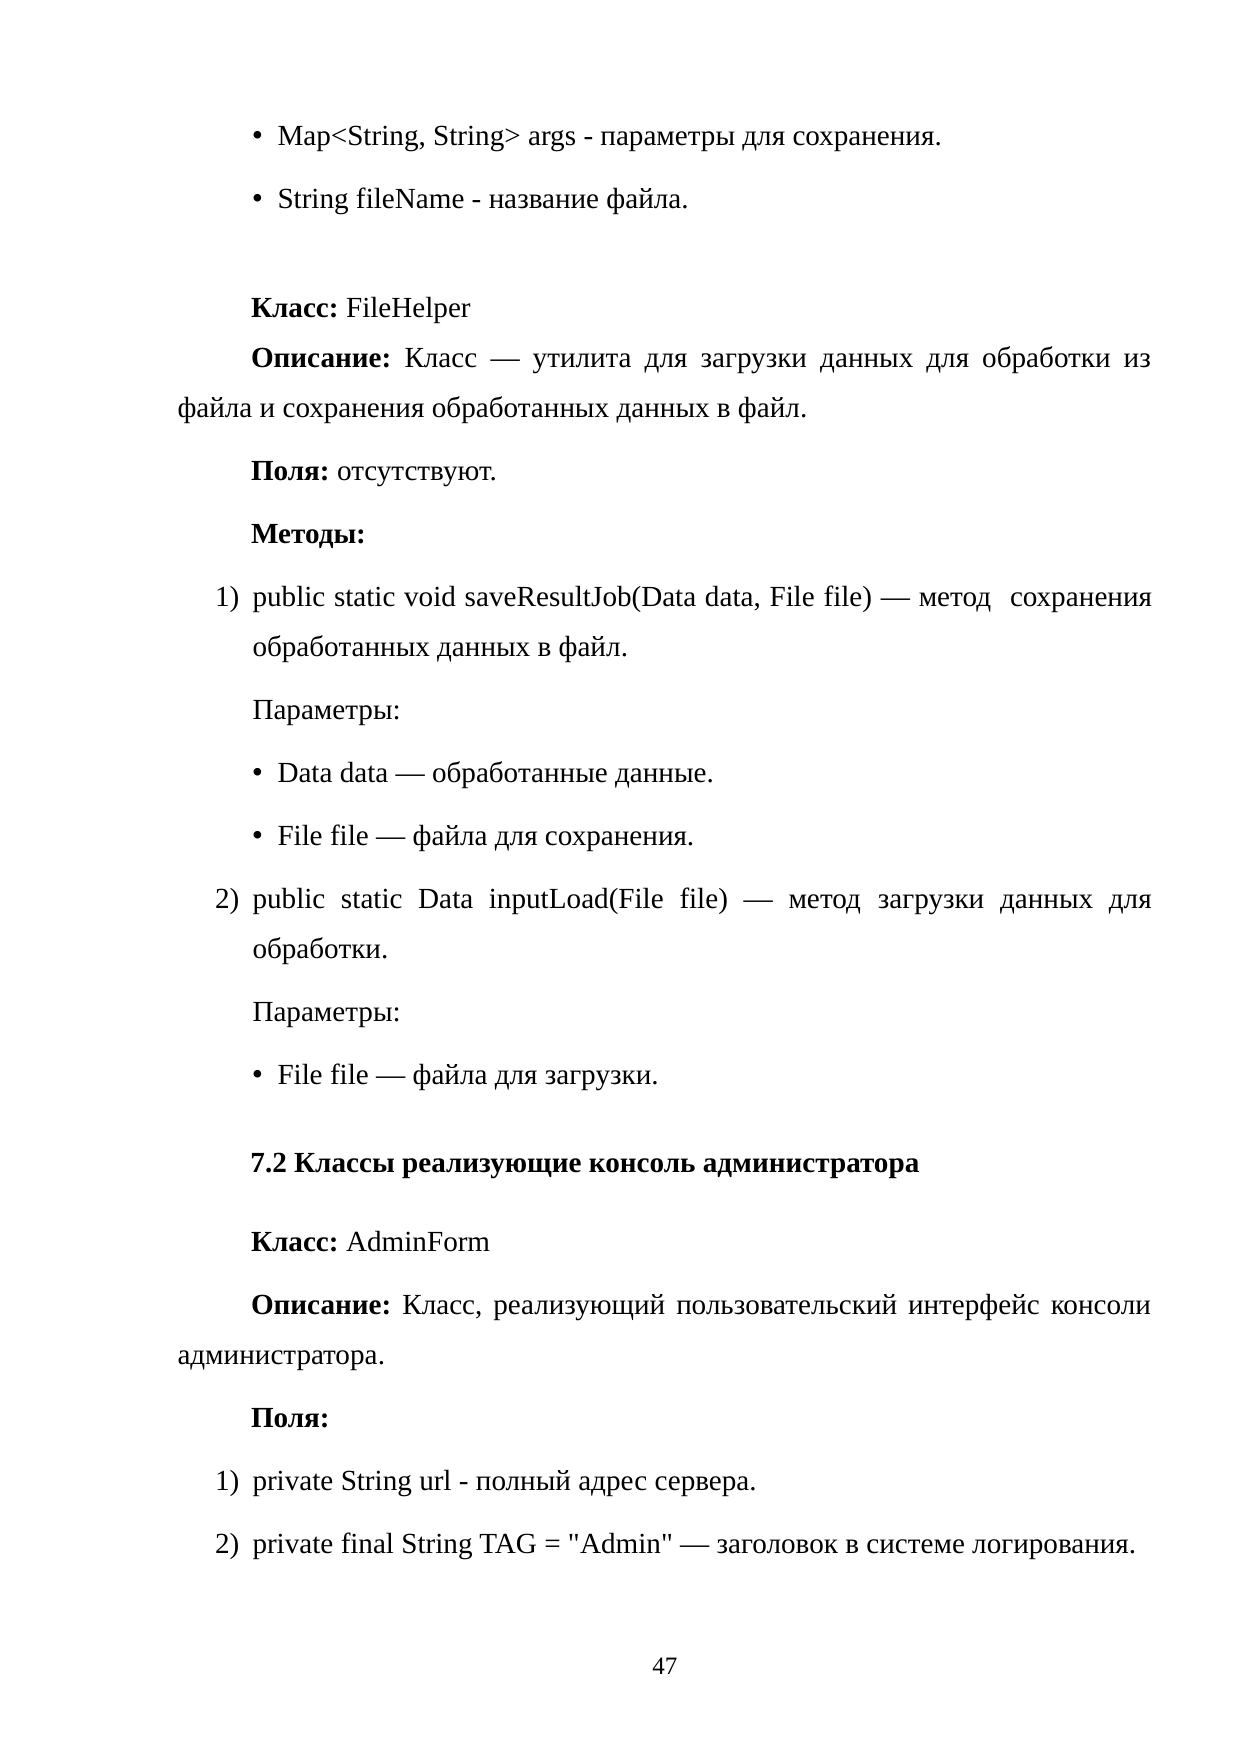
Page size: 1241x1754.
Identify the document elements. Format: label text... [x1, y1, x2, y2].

list File file — файла для загрузки. [252, 1057, 1152, 1090]
list public static void saveResultJob(Data data, File file) — метод сохранения обработанных данных в файл. [215, 579, 1152, 663]
text Методы: [177, 516, 1152, 550]
text Поля: [177, 1400, 1152, 1434]
list private String url - полный адрес сервера. [215, 1463, 1152, 1497]
list File file — файла для сохранения. [252, 818, 1152, 852]
text Описание: Класс, реализующий пользовательский интерфейс консоли администратора. [177, 1287, 1152, 1371]
list Параметры: [215, 994, 1152, 1027]
subtitle 7.2 Классы реализующие консоль администратора [177, 1145, 1152, 1178]
list Data data — обработанные данные. [252, 755, 1152, 789]
list Параметры: [215, 692, 1152, 726]
text Класс: AdminForm [177, 1224, 1152, 1258]
list Map<String, String> args - параметры для сохранения. [252, 118, 1152, 152]
text Описание: Класс — утилита для загрузки данных для обработки из файла и сохранения обработанных данных в файл. [177, 340, 1152, 424]
list private final String TAG = "Admin" — заголовок в системе логирования. [215, 1526, 1152, 1559]
text Класс: FileHelper [177, 290, 1152, 323]
list public static Data inputLoad(File file) — метод загрузки данных для обработки. [215, 881, 1152, 965]
list String fileName - название файла. [252, 181, 1152, 215]
text Поля: отсутствуют. [177, 453, 1152, 487]
